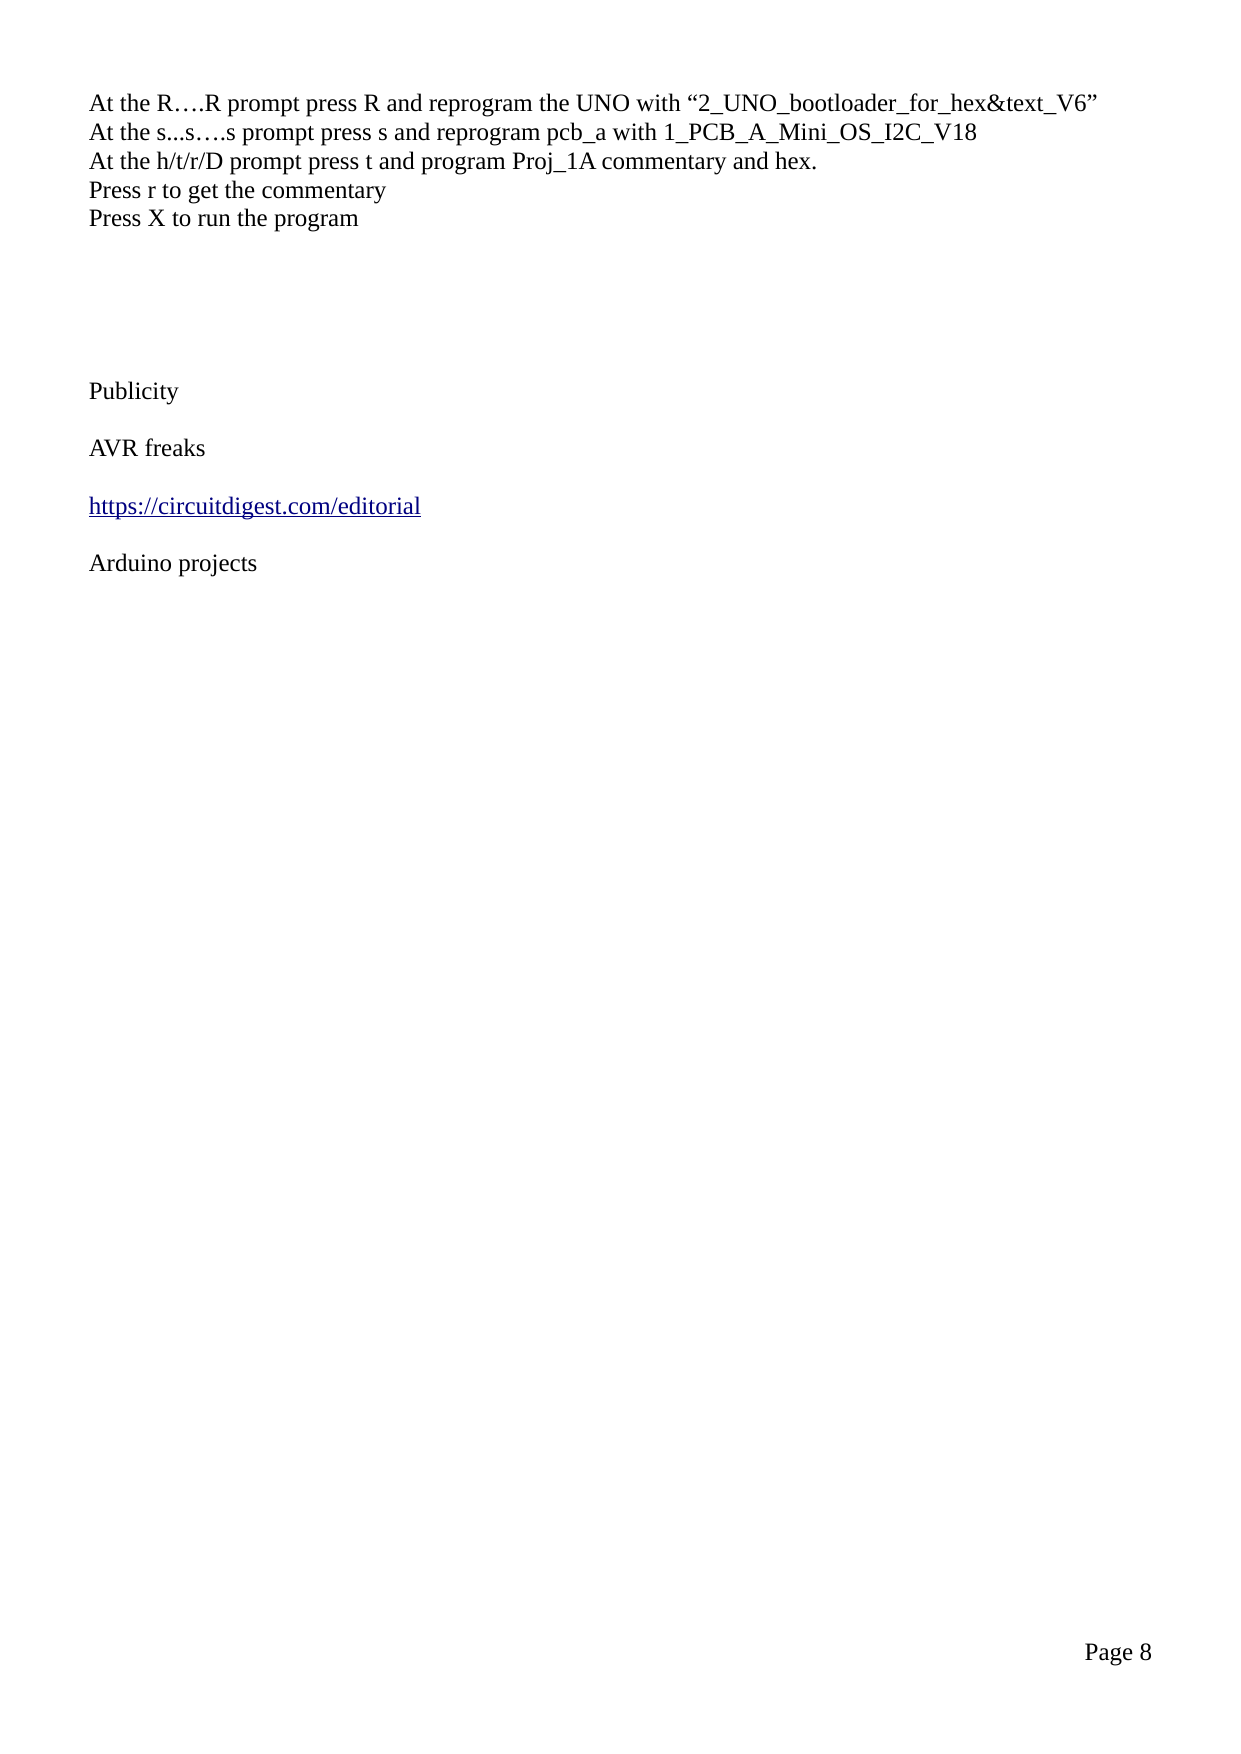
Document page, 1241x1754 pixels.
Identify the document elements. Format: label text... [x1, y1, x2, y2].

text Publicity [88, 376, 1152, 405]
text AVR freaks [88, 433, 1152, 462]
text Press X to run the program [88, 203, 1152, 232]
text Arduino projects [88, 548, 1152, 577]
text https://circuitdigest.com/editorial [88, 491, 1152, 520]
text At the R….R prompt press R and reprogram the UNO with “2_UNO_bootloader_for_hex&text_V6” [88, 88, 1152, 117]
text At the s...s….s prompt press s and reprogram pcb_a with 1_PCB_A_Mini_OS_I2C_V18 [88, 117, 1152, 146]
text Press r to get the commentary [88, 175, 1152, 203]
text At the h/t/r/D prompt press t and program Proj_1A commentary and hex. [88, 146, 1152, 175]
